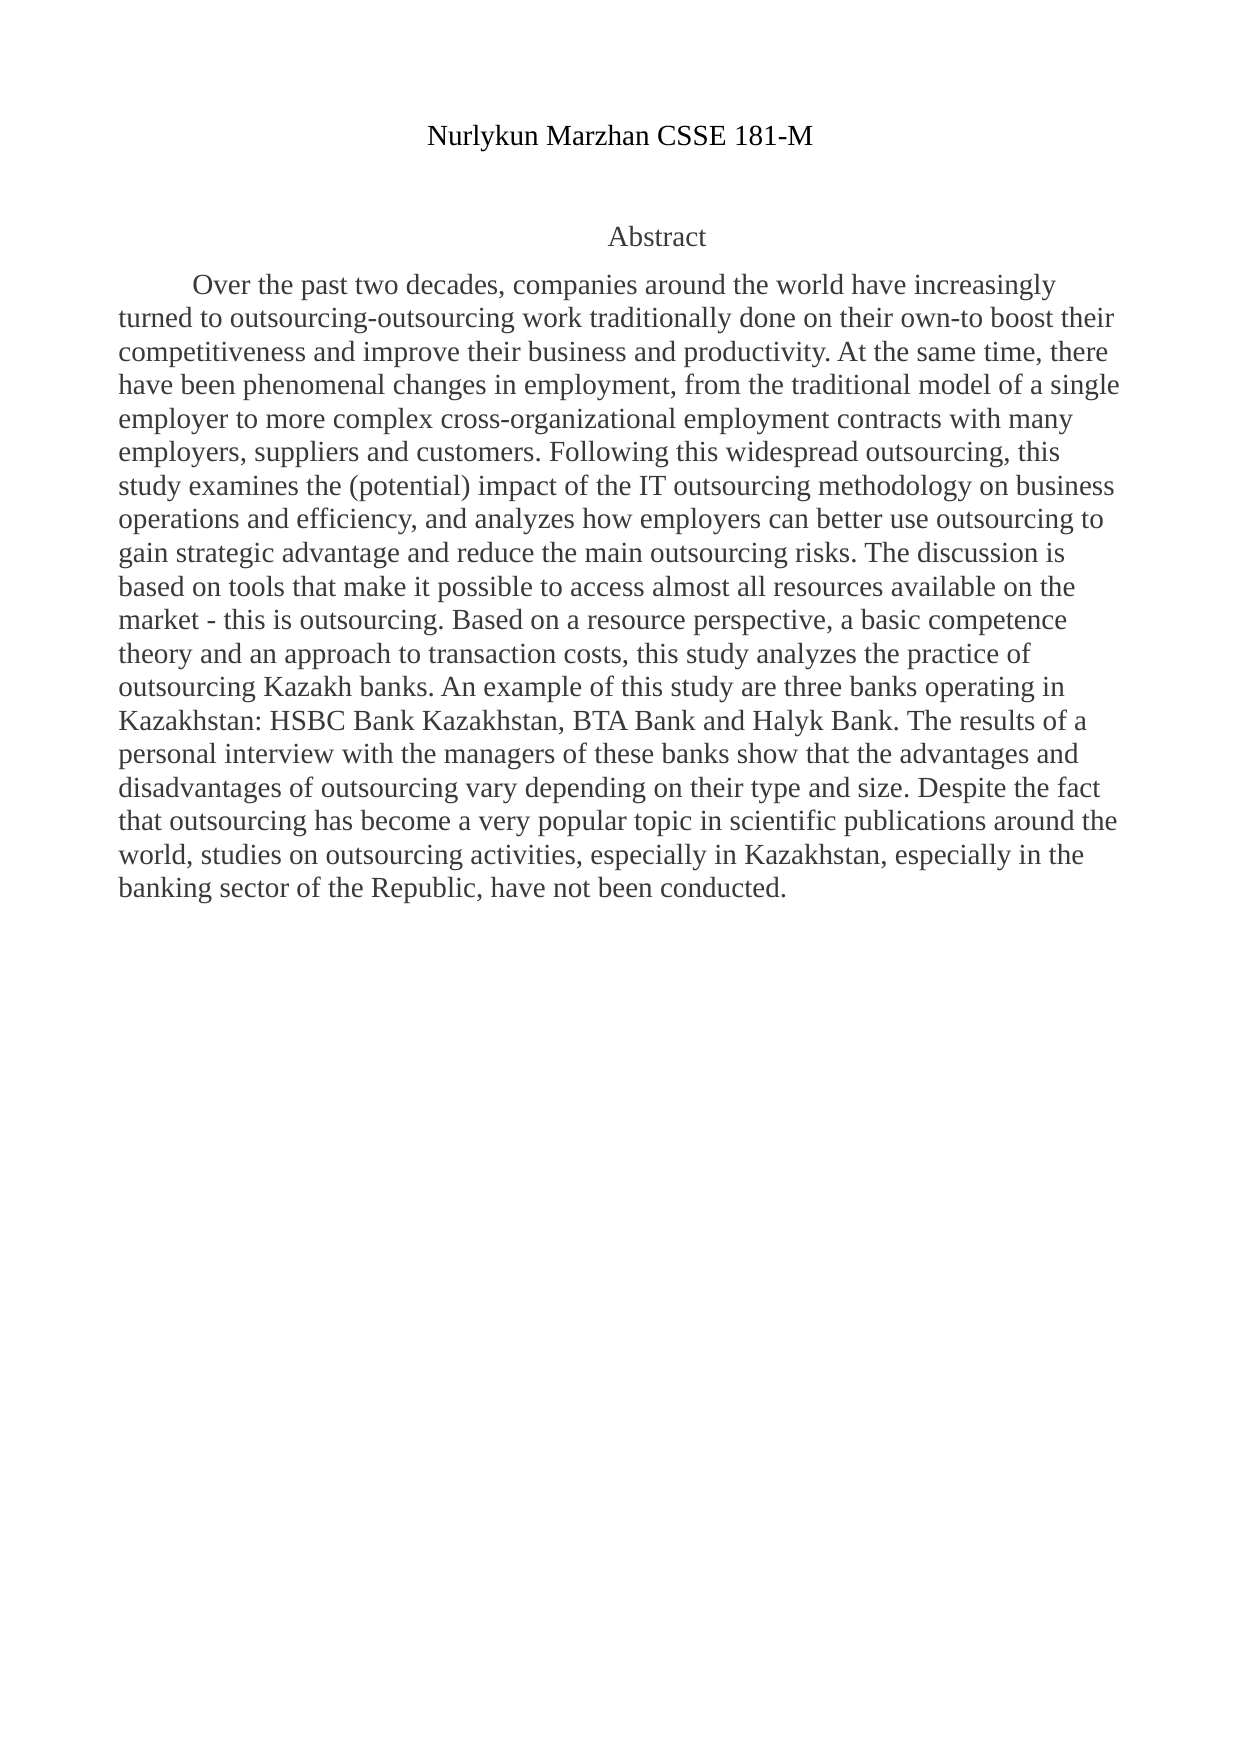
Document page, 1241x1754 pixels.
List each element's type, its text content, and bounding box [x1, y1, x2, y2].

list Abstract [118, 219, 1122, 252]
text Over the past two decades, companies around the world have increasingly turned to outsourcing-outsourcing work traditionally done on their own-to boost their competitiveness and improve their business and productivity. At the same time, there have been phenomenal changes in employment, from the traditional model of a single employer to more complex cross-organizational employment contracts with many employers, suppliers and customers. Following this widespread outsourcing, this study examines the (potential) impact of the IT outsourcing methodology on business operations and efficiency, and analyzes how employers can better use outsourcing to gain strategic advantage and reduce the main outsourcing risks. The discussion is based on tools that make it possible to access almost all resources available on the market - this is outsourcing. Based on a resource perspective, a basic competence theory and an approach to transaction costs, this study analyzes the practice of outsourcing Kazakh banks. An example of this study are three banks operating in Kazakhstan: HSBC Bank Kazakhstan, BTA Bank and Halyk Bank. The results of a personal interview with the managers of these banks show that the advantages and disadvantages of outsourcing vary depending on their type and size. Despite the fact that outsourcing has become a very popular topic in scientific publications around the world, studies on outsourcing activities, especially in Kazakhstan, especially in the banking sector of the Republic, have not been conducted. [118, 267, 1122, 904]
text Nurlykun Marzhan CSSE 181-M [118, 118, 1122, 152]
